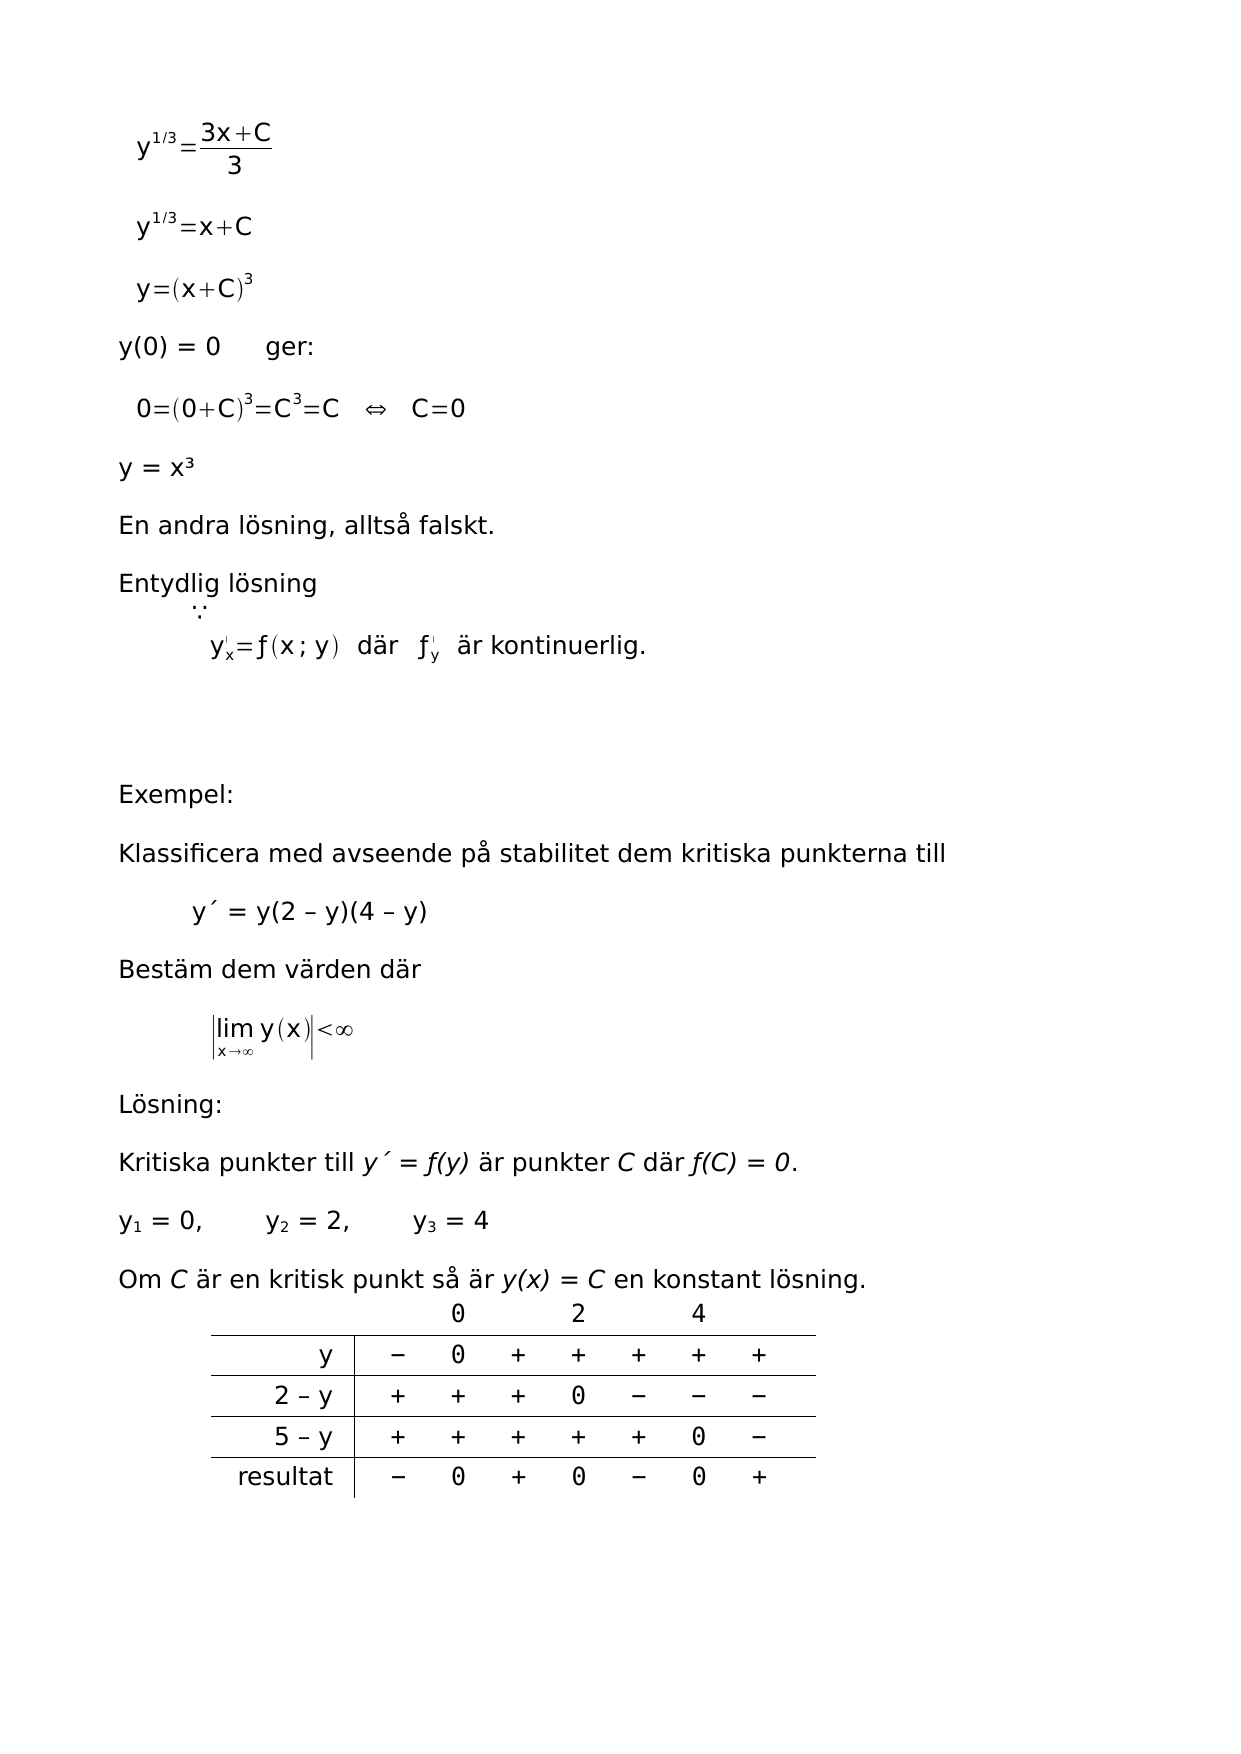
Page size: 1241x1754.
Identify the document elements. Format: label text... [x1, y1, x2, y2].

table_header [211, 1294, 354, 1334]
table_cell resultat [211, 1458, 354, 1497]
text Klassificera med avseende på stabilitet dem kritiska punkterna till [118, 839, 1122, 868]
text ∵ [118, 598, 1122, 628]
text Om C är en kritisk punkt så är y(x) = C en konstant lösning. [118, 1265, 1122, 1294]
table_cell y [211, 1336, 354, 1375]
table_cell − 0 + 0 − 0 + [355, 1458, 816, 1497]
table_cell + + + 0 − − − [355, 1376, 816, 1416]
table_cell 5 – y [211, 1417, 354, 1457]
text Lösning: [118, 1090, 1122, 1119]
text Entydlig lösning [118, 569, 1122, 598]
table_cell − 0 + + + + + [355, 1336, 816, 1375]
text y(0) = 0 ger: [118, 332, 1122, 362]
table_cell 2 – y [211, 1376, 354, 1416]
text y´ = y(2 – y)(4 – y) [118, 897, 1122, 927]
text Exempel: [118, 781, 1122, 810]
table_header 0 2 4 [355, 1294, 816, 1334]
text Kritiska punkter till y´ = ƒ(y) är punkter C där ƒ(C) = 0. [118, 1148, 1122, 1177]
text y = x³ [118, 453, 1122, 482]
text därär kontinuerlig. [118, 628, 1122, 664]
table_cell + + + + + 0 − [355, 1417, 816, 1457]
text En andra lösning, alltså falskt. [118, 511, 1122, 540]
text y1 = 0, y2 = 2, y3 = 4 [118, 1206, 1122, 1236]
text Bestäm dem värden där [118, 956, 1122, 985]
